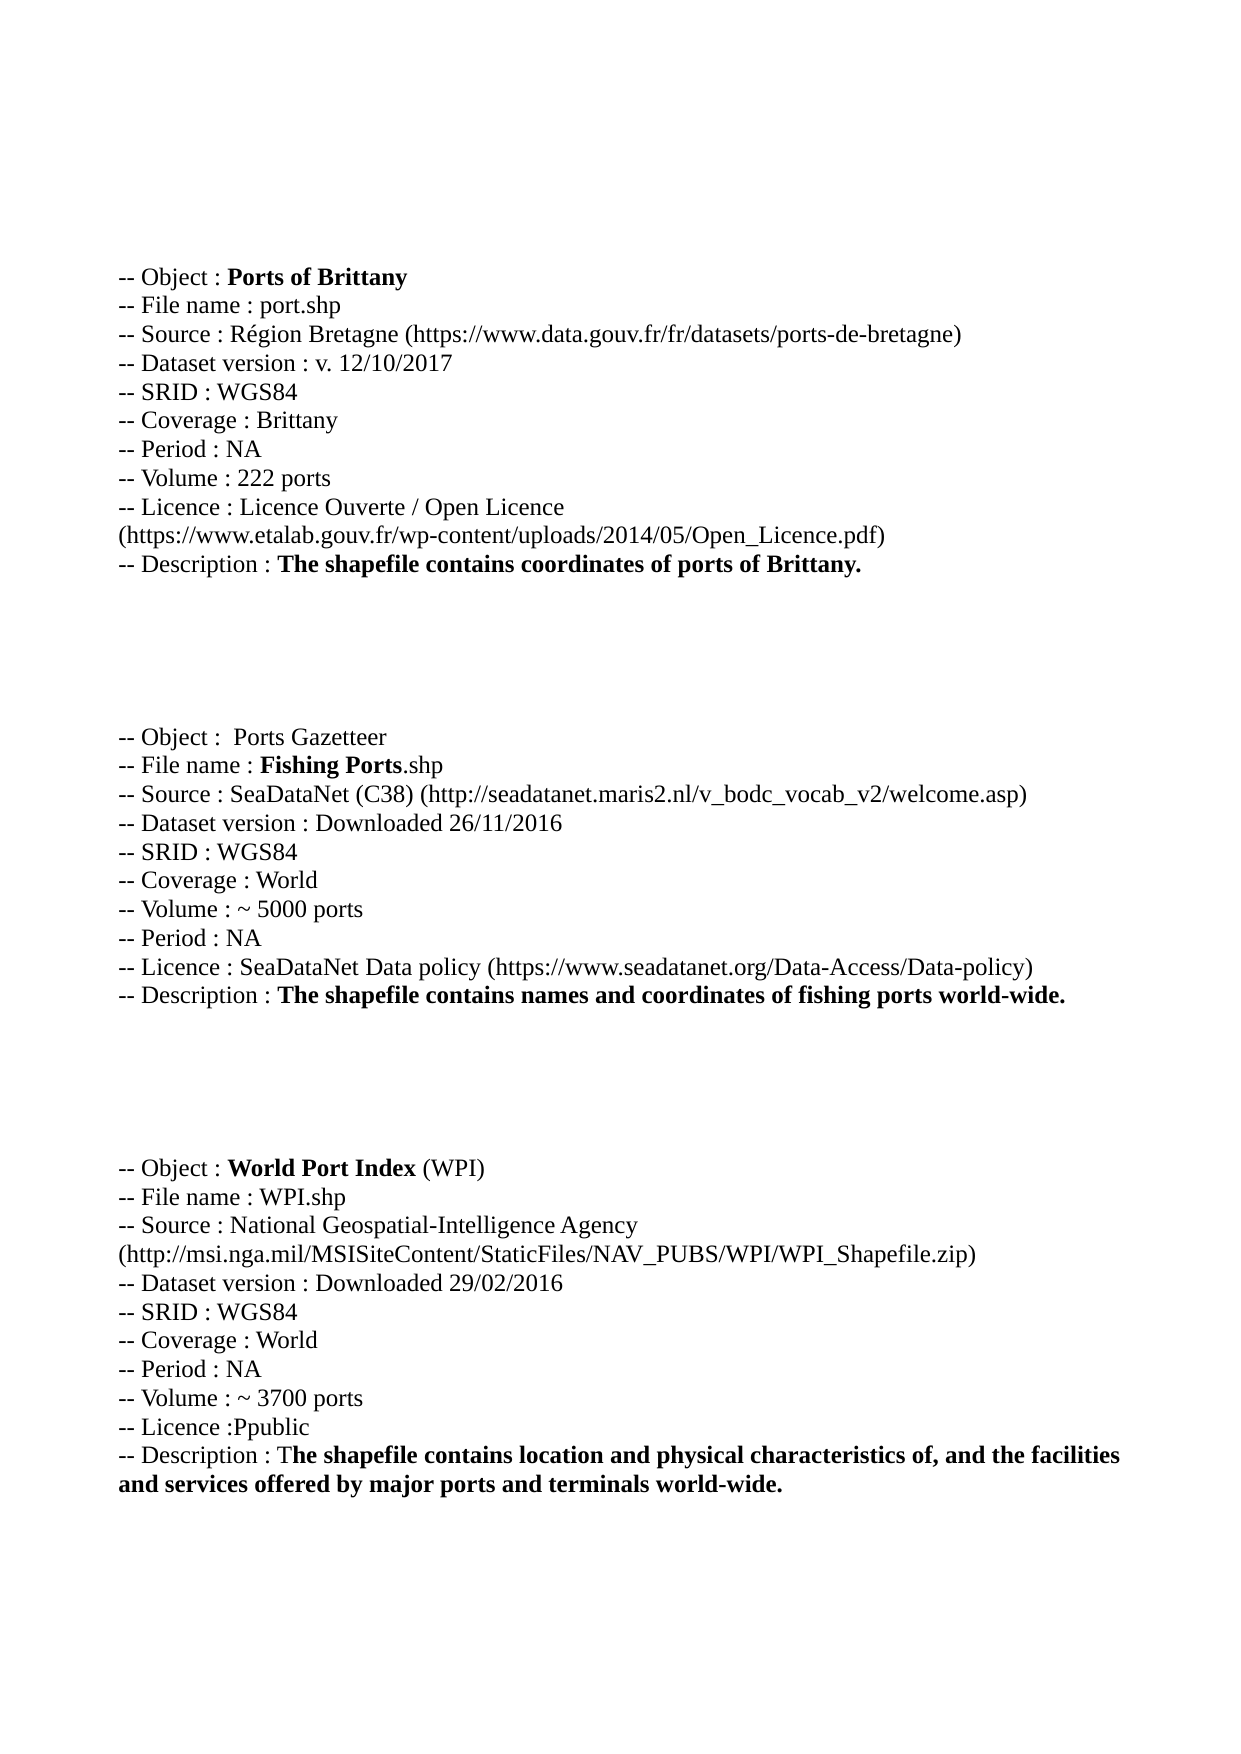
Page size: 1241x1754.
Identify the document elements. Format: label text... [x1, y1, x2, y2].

text -- Object : World Port Index (WPI) [118, 1153, 1122, 1182]
text -- Coverage : World [118, 866, 1122, 894]
text -- Licence : Licence Ouverte / Open Licence (https://www.etalab.gouv.fr/wp-content/uploads/2014/05/Open_Licence.pdf) [118, 492, 1122, 549]
text -- Description : The shapefile contains coordinates of ports of Brittany. [118, 549, 1122, 578]
text -- File name : WPI.shp [118, 1182, 1122, 1211]
text -- Dataset version : Downloaded 26/11/2016 [118, 808, 1122, 837]
text -- Source : Région Bretagne (https://www.data.gouv.fr/fr/datasets/ports-de-bretagne) [118, 319, 1122, 348]
text -- Coverage : Brittany [118, 406, 1122, 434]
text -- Dataset version : Downloaded 29/02/2016 [118, 1268, 1122, 1297]
text -- Coverage : World [118, 1326, 1122, 1354]
text -- SRID : WGS84 [118, 377, 1122, 406]
text -- Volume : ~ 3700 ports [118, 1383, 1122, 1412]
text -- Period : NA [118, 1354, 1122, 1383]
text -- Description : The shapefile contains location and physical characteristics of, and the facilities and services offered by major ports and terminals world-wide. [118, 1441, 1122, 1498]
text -- Period : NA [118, 434, 1122, 463]
text -- Object : Ports Gazetteer [118, 722, 1122, 751]
text -- Description : The shapefile contains names and coordinates of fishing ports world-wide. [118, 981, 1122, 1009]
text -- Source : SeaDataNet (C38) (http://seadatanet.maris2.nl/v_bodc_vocab_v2/welcome.asp) [118, 779, 1122, 808]
text -- SRID : WGS84 [118, 1297, 1122, 1326]
text -- File name : Fishing Ports.shp [118, 751, 1122, 779]
text -- File name : port.shp [118, 291, 1122, 319]
text -- Licence : SeaDataNet Data policy (https://www.seadatanet.org/Data-Access/Data-policy) [118, 952, 1122, 981]
text -- Volume : 222 ports [118, 463, 1122, 492]
text -- SRID : WGS84 [118, 837, 1122, 866]
text -- Volume : ~ 5000 ports [118, 894, 1122, 923]
text -- Source : National Geospatial-Intelligence Agency (http://msi.nga.mil/MSISiteContent/StaticFiles/NAV_PUBS/WPI/WPI_Shapefile.zip) [118, 1211, 1122, 1268]
text -- Dataset version : v. 12/10/2017 [118, 348, 1122, 377]
text -- Period : NA [118, 923, 1122, 952]
text -- Licence :Ppublic [118, 1412, 1122, 1441]
text -- Object : Ports of Brittany [118, 262, 1122, 291]
